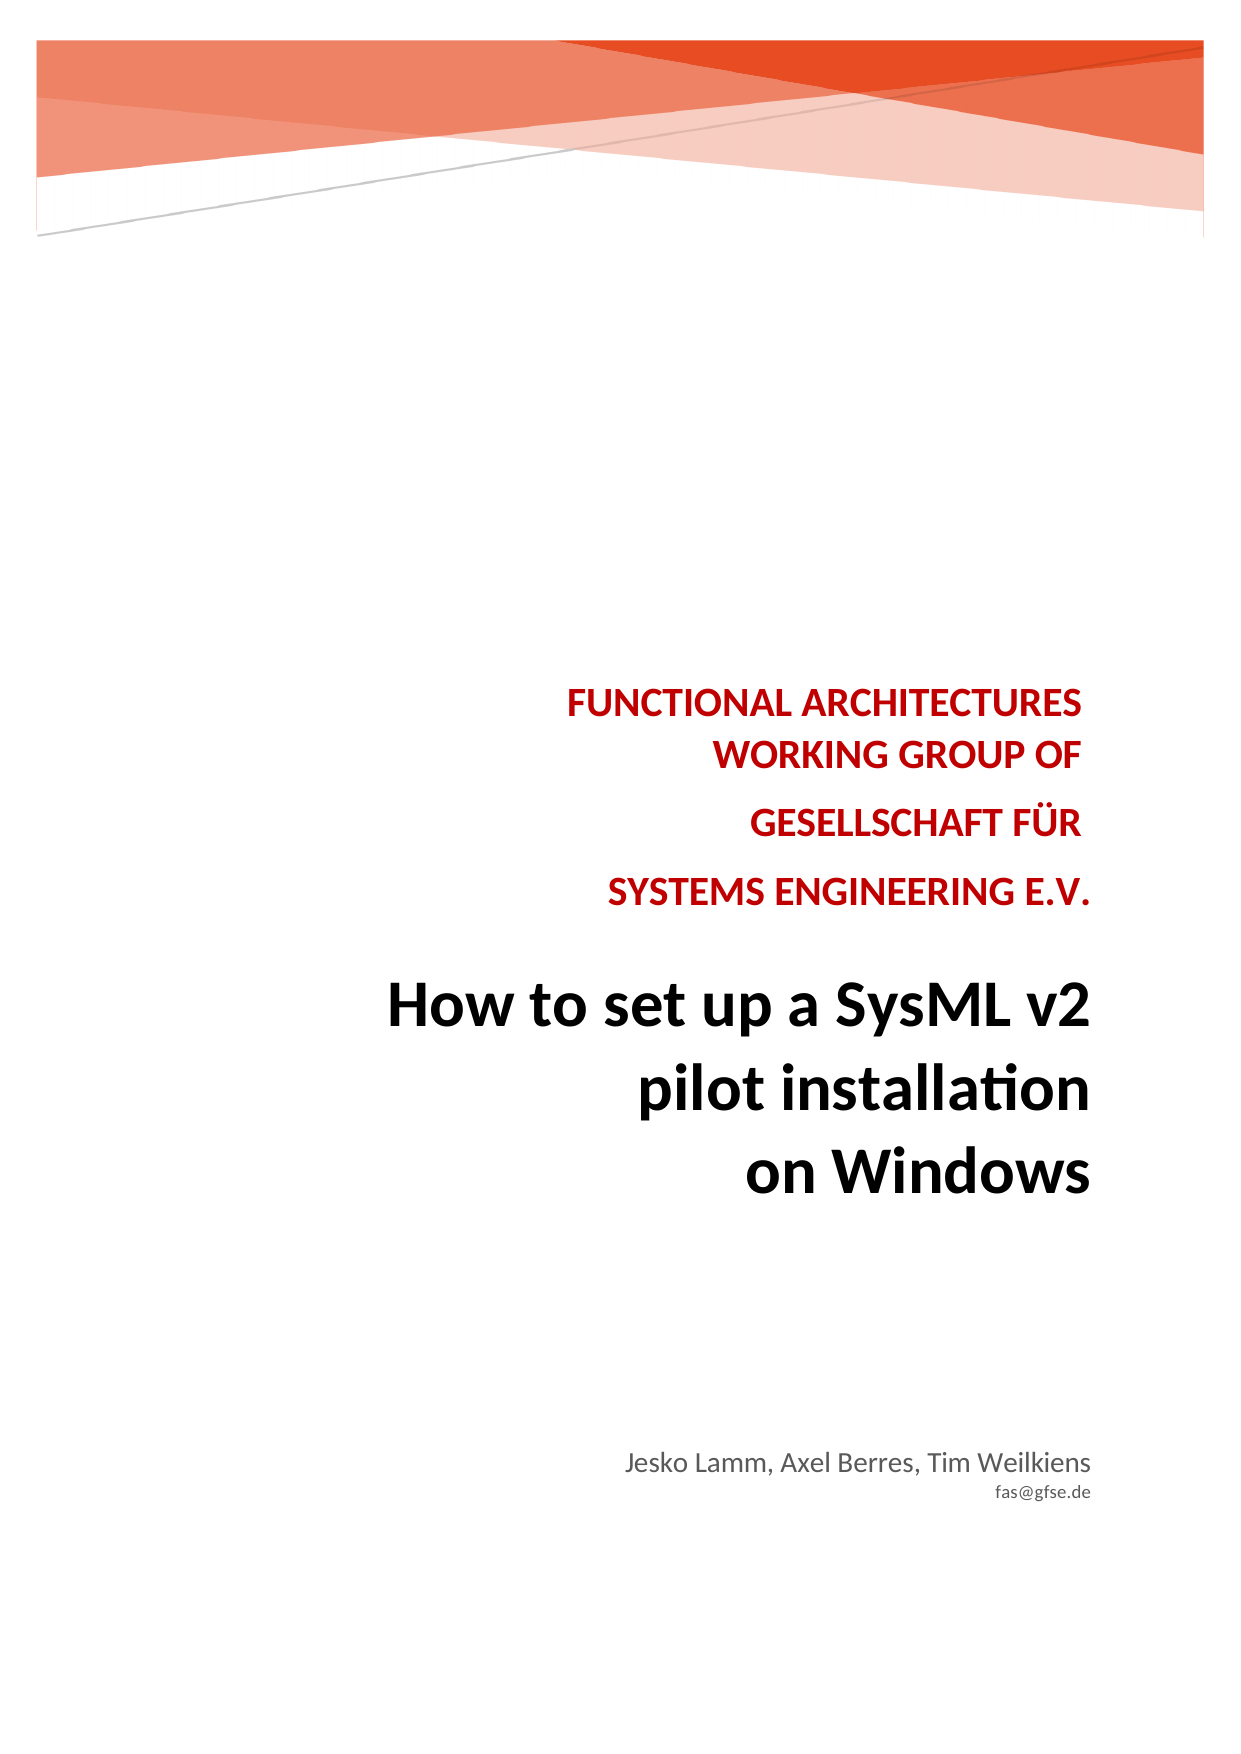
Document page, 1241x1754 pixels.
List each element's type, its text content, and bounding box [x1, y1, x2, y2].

text Jesko Lamm, Axel Berres, Tim Weilkiens [299, 1444, 1091, 1480]
text How to set up a SysML v2 pilot installation on Windows [299, 962, 1091, 1210]
text FUNCTIONAL ARCHITECTURES Working group OF [299, 676, 1091, 778]
text fas@gfse.de [299, 1480, 1091, 1503]
picture [36, 40, 1204, 253]
text GESELLSCHAFT FÜR [299, 797, 1091, 847]
text SYSTEMS ENGINEERING e.V. [299, 865, 1091, 945]
